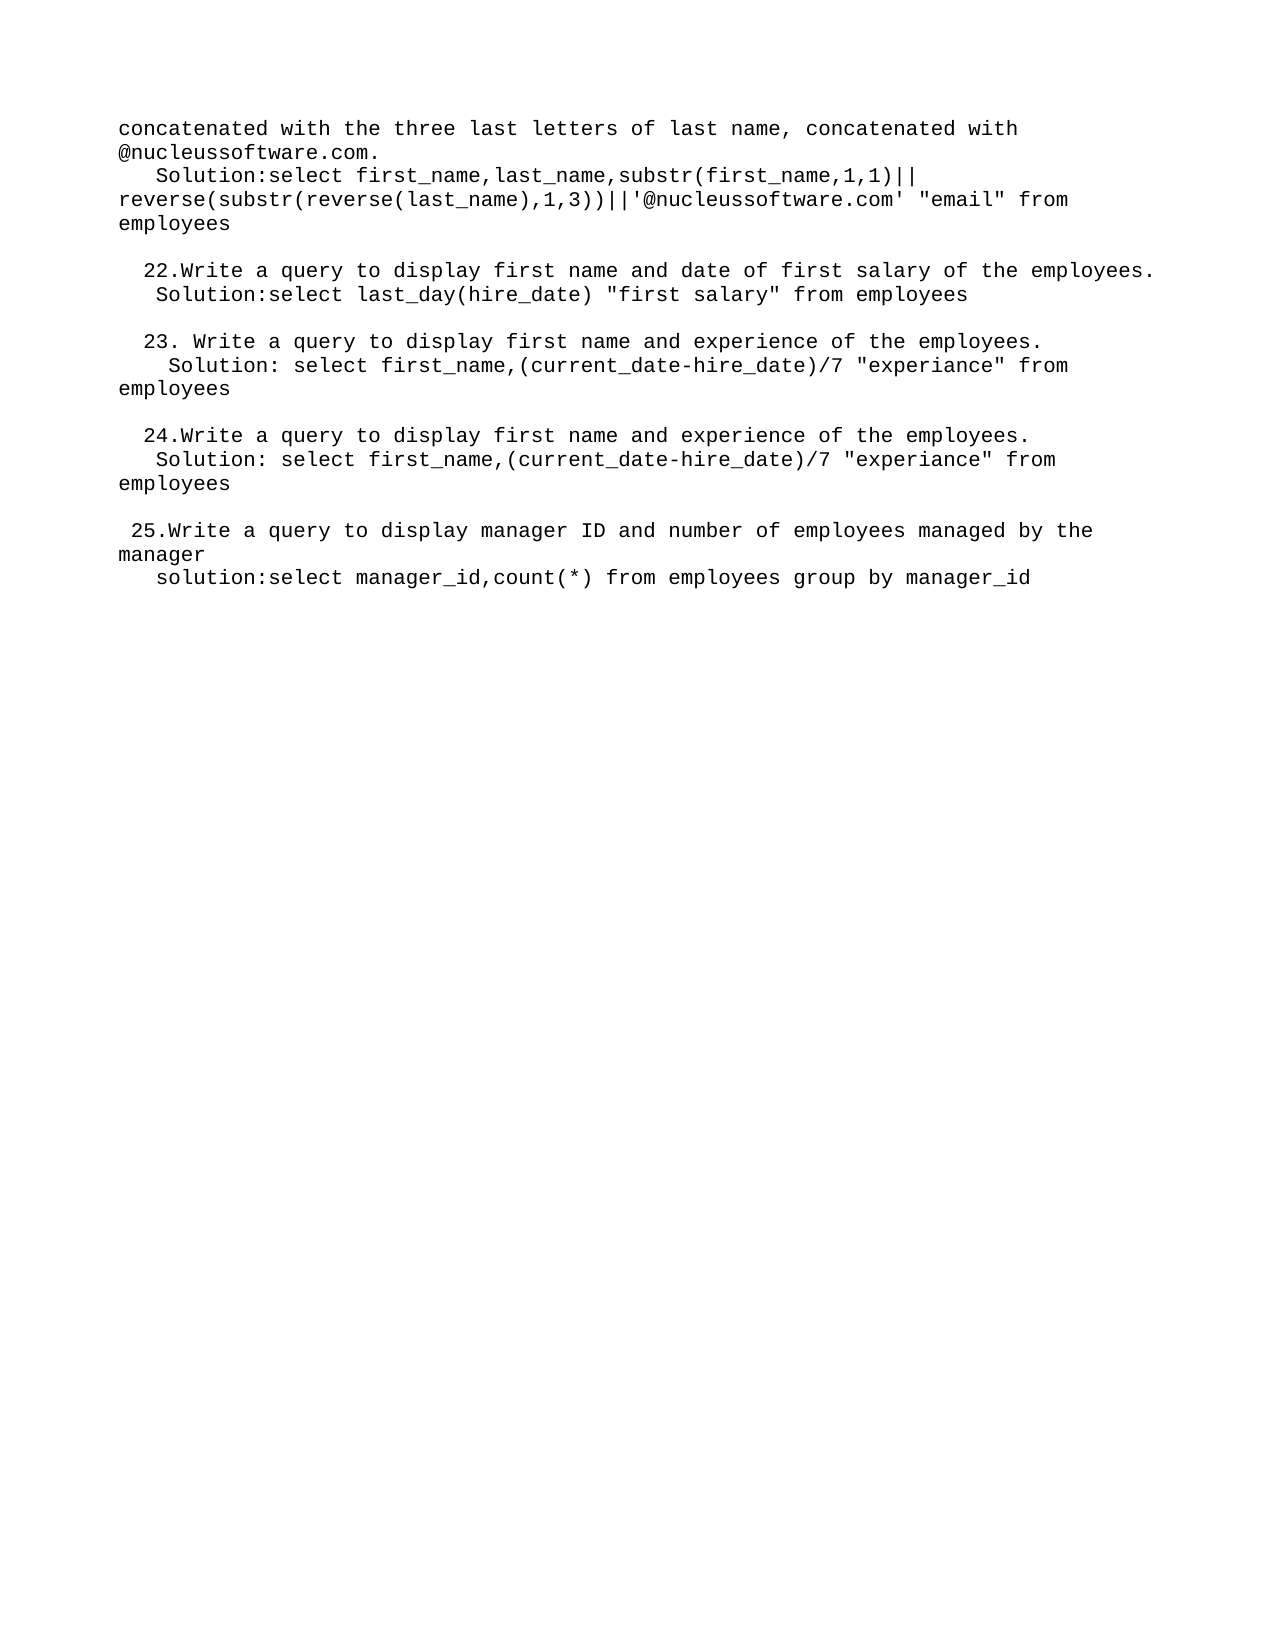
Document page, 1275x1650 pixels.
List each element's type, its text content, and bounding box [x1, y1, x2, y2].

text solution:select manager_id,count(*) from employees group by manager_id [118, 567, 1157, 591]
text 22.Write a query to display first name and date of first salary of the employees. [118, 260, 1157, 284]
text Solution:select first_name,last_name,substr(first_name,1,1)||reverse(substr(reverse(last_name),1,3))||'@nucleussoftware.com' "email" from employees [118, 165, 1157, 236]
text Solution: select first_name,(current_date-hire_date)/7 "experiance" from employees [118, 354, 1157, 402]
text Solution:select last_day(hire_date) "first salary" from employees [118, 284, 1157, 307]
text 24.Write a query to display first name and experience of the employees. [118, 426, 1157, 449]
text 23. Write a query to display first name and experience of the employees. [118, 331, 1157, 354]
text concatenated with the three last letters of last name, concatenated with @nucleussoftware.com. [118, 118, 1157, 165]
text Solution: select first_name,(current_date-hire_date)/7 "experiance" from employees [118, 449, 1157, 496]
text 25.Write a query to display manager ID and number of employees managed by the manager [118, 520, 1157, 567]
